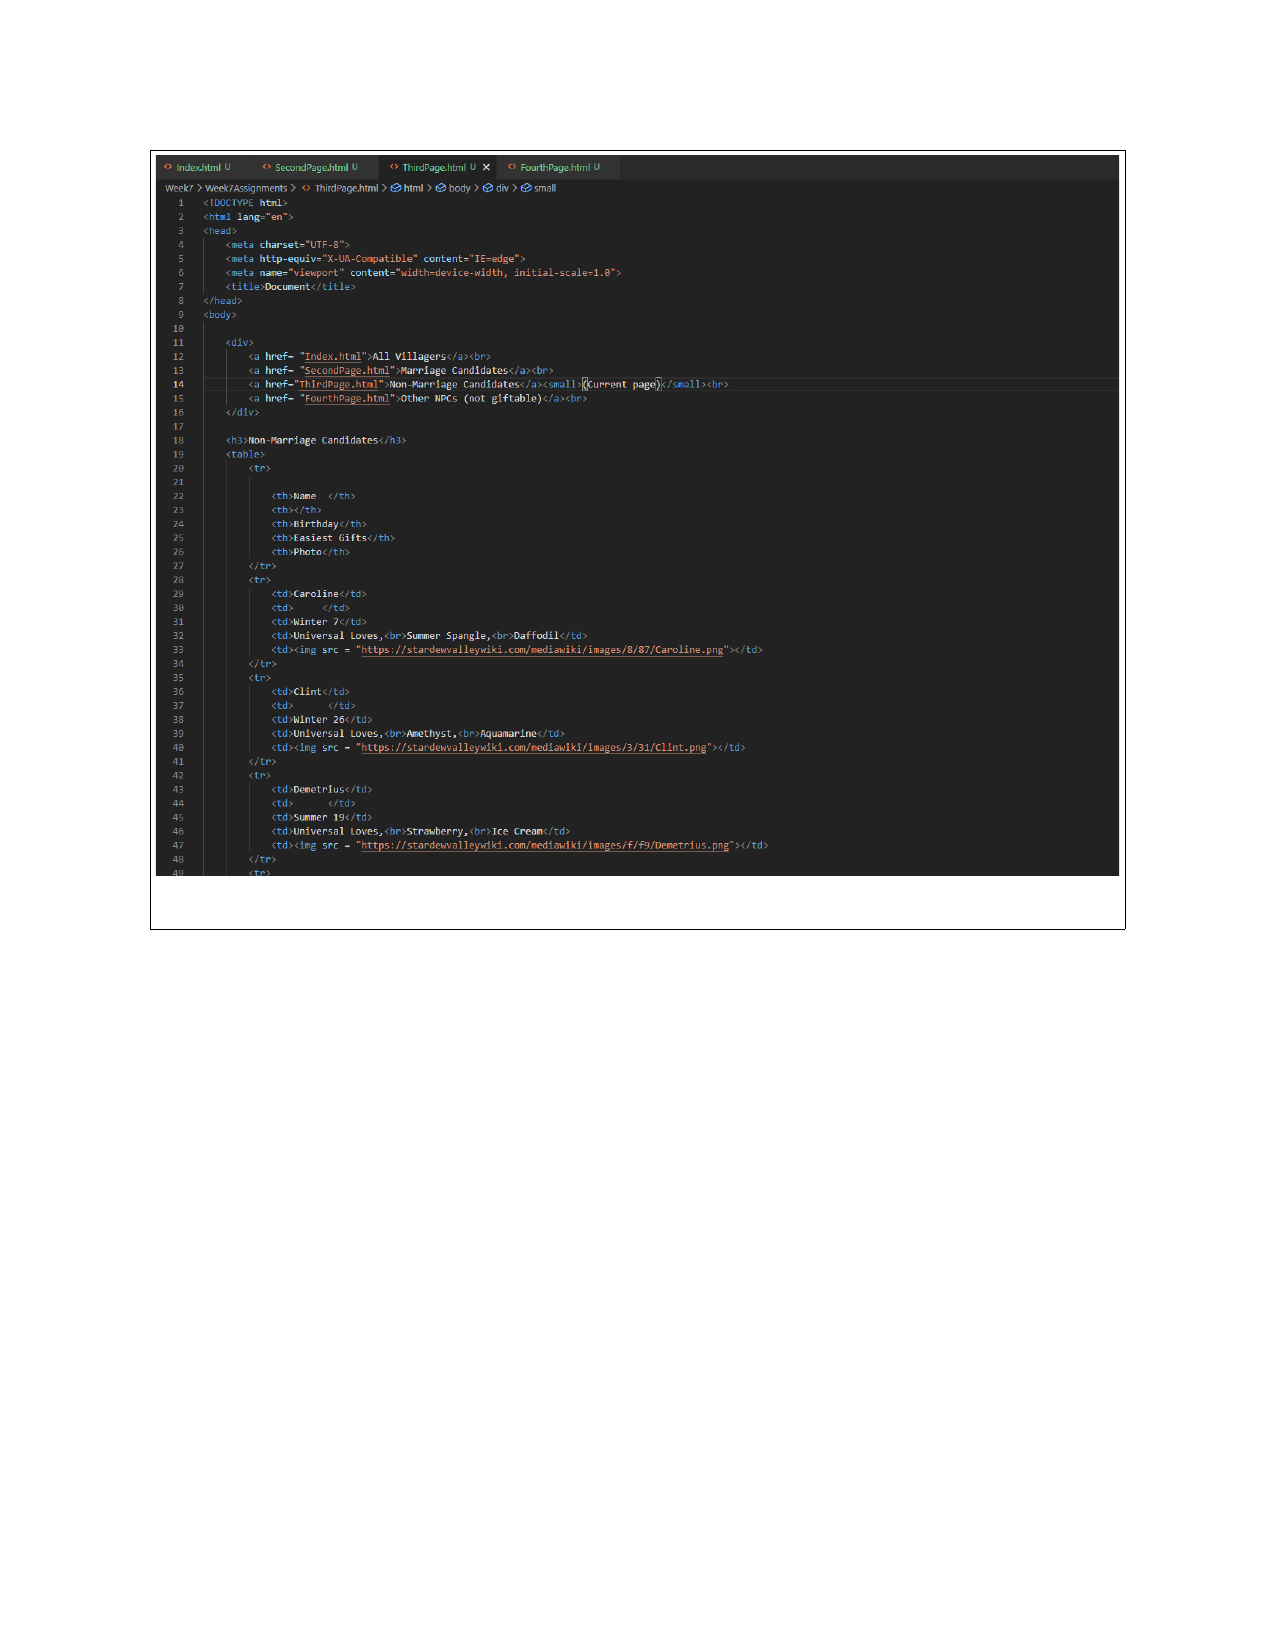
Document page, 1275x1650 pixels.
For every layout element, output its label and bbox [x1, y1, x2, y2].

picture [155, 155, 1120, 876]
table_cell [151, 151, 1125, 928]
